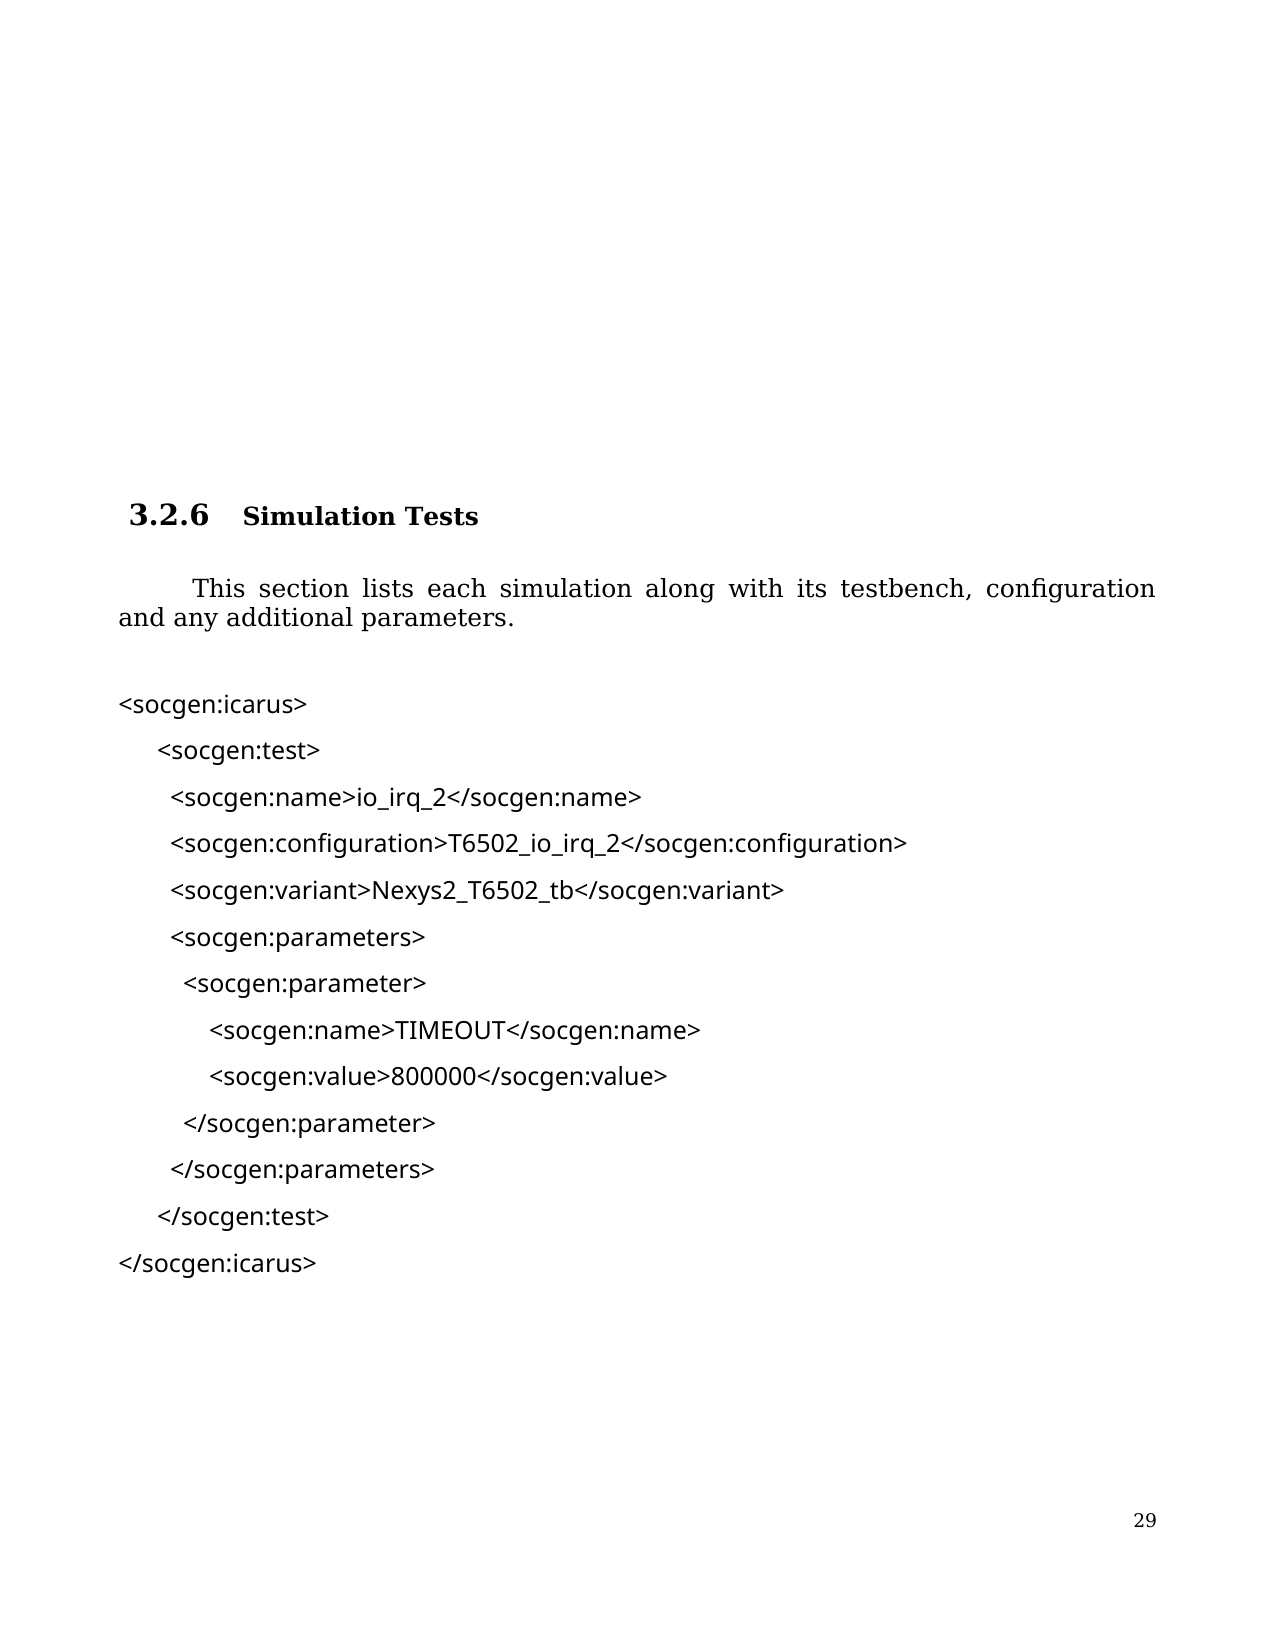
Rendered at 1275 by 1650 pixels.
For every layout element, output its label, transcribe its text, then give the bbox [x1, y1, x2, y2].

text <socgen:variant>Nexys2_T6502_tb</socgen:variant> [118, 873, 1157, 907]
text </socgen:parameter> [118, 1106, 1157, 1139]
text <socgen:test> [118, 733, 1157, 767]
subtitle Simulation Tests [118, 498, 1157, 532]
text <socgen:name>io_irq_2</socgen:name> [118, 779, 1157, 814]
text This section lists each simulation along with its testbench, configuration and any additional parameters. [118, 574, 1157, 632]
text <socgen:value>800000</socgen:value> [118, 1059, 1157, 1093]
text <socgen:parameter> [118, 966, 1157, 1000]
text </socgen:parameters> [118, 1152, 1157, 1186]
text </socgen:test> [118, 1199, 1157, 1233]
text <socgen:parameters> [118, 919, 1157, 953]
text <socgen:configuration>T6502_io_irq_2</socgen:configuration> [118, 826, 1157, 860]
text <socgen:icarus> [118, 686, 1157, 721]
text </socgen:icarus> [118, 1245, 1157, 1279]
text <socgen:name>TIMEOUT</socgen:name> [118, 1012, 1157, 1046]
